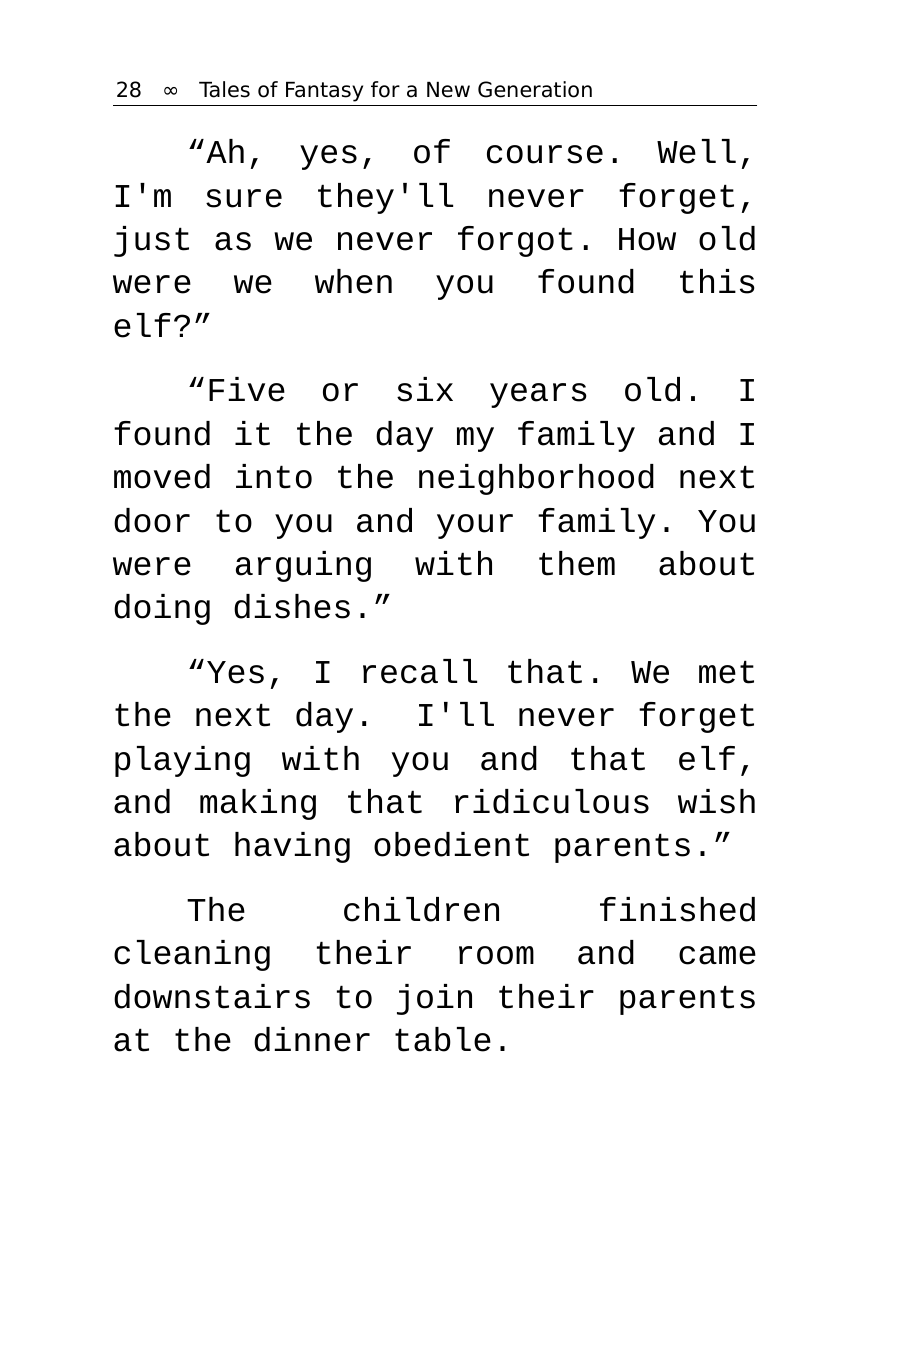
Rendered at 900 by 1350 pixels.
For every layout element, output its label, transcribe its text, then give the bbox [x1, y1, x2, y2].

text “Yes, I recall that. We met the next day. I'll never forget playing with you and that elf, and making that ridiculous wish about having obedient parents.” [112, 655, 757, 867]
text “Ah, yes, of course. Well, I'm sure they'll never forget, just as we never forgot. How old were we when you found this elf?” [112, 136, 757, 347]
text “Five or six years old. I found it the day my family and I moved into the neighborhood next door to you and your family. You were arguing with them about doing dishes.” [112, 374, 757, 629]
text The children finished cleaning their room and came downstairs to join their parents at the dinner table. [112, 893, 757, 1062]
